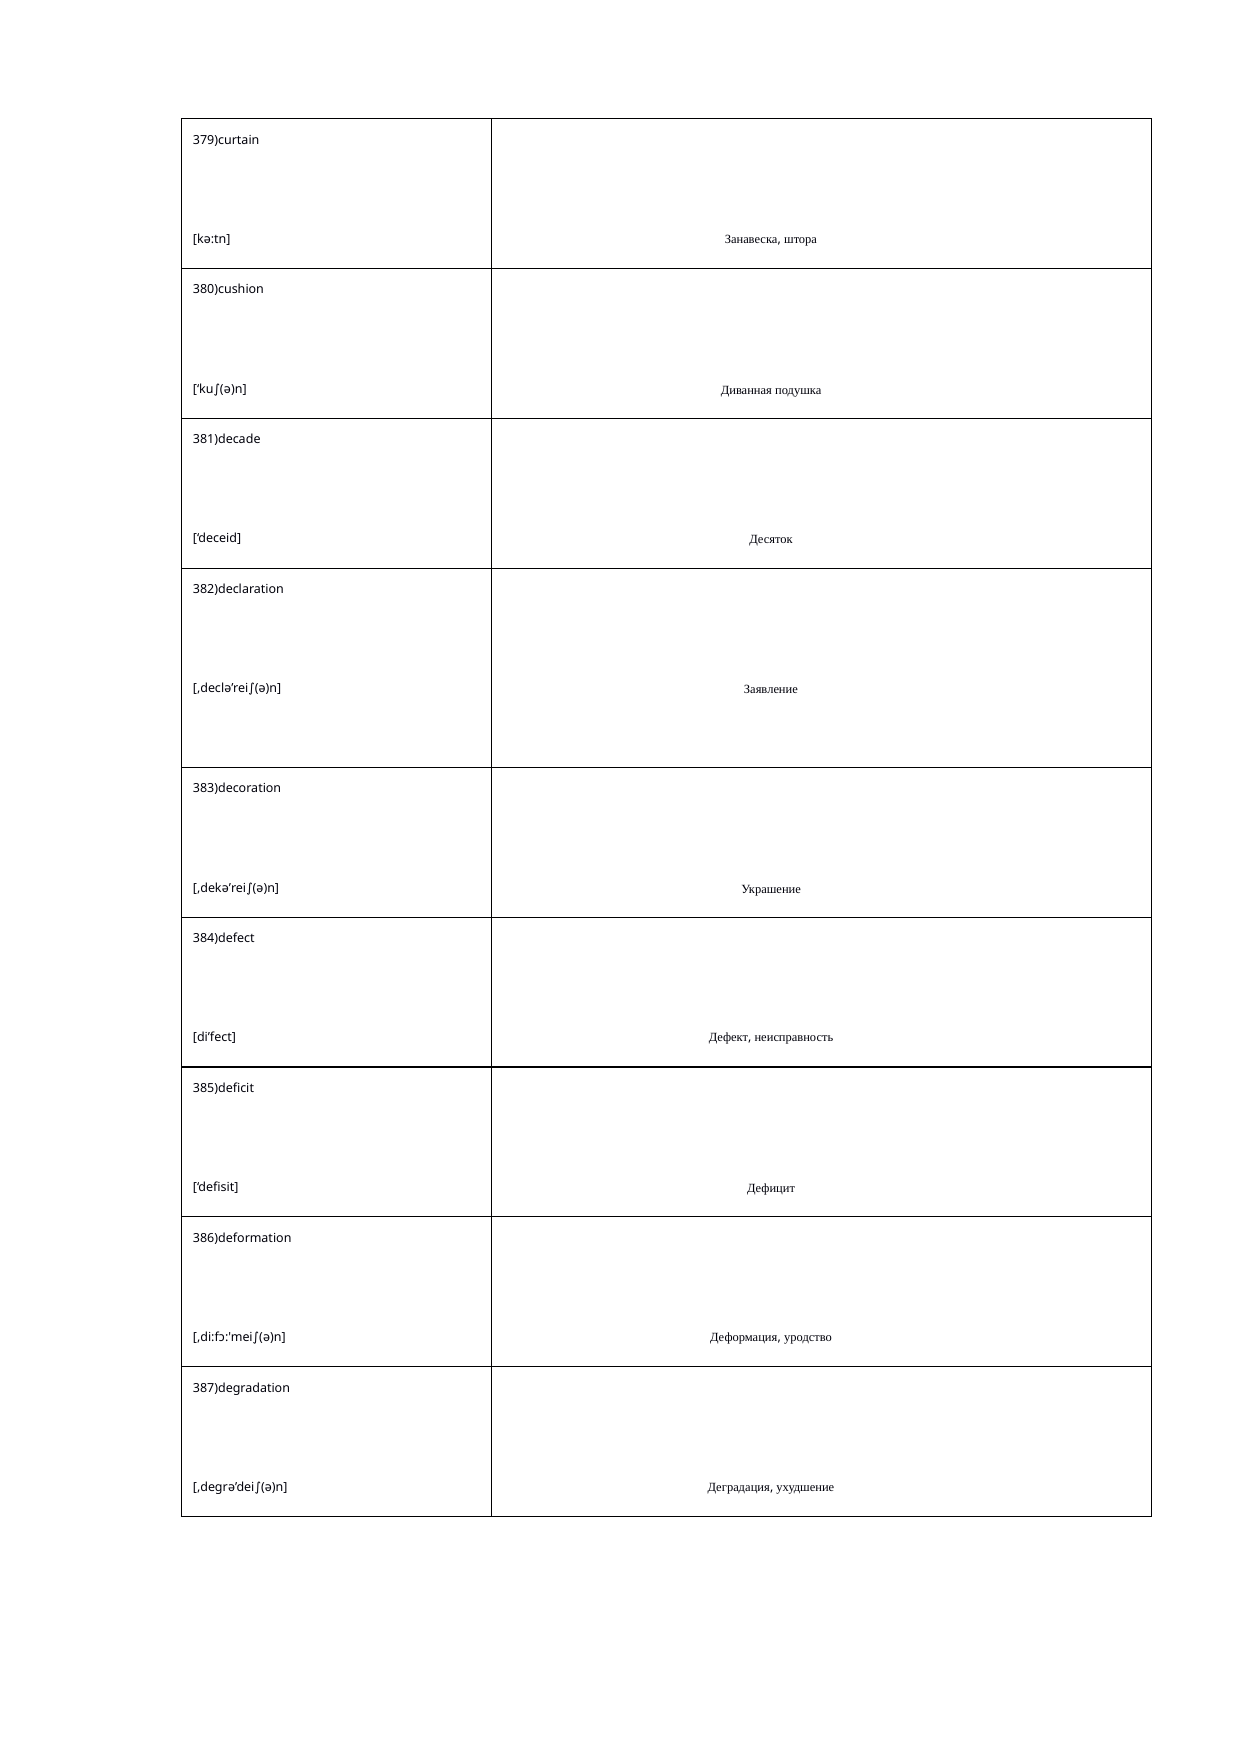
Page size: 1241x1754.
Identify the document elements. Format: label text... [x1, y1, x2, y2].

table_cell 381)decade [‘deceid] [182, 419, 491, 567]
table_cell 386)deformation [,di:fɔ:'mei∫(ə)n] [182, 1217, 491, 1366]
table_cell Дефект, неисправность [492, 918, 1151, 1066]
table_cell Деформация, уродство [492, 1217, 1151, 1366]
table_cell 384)defect [di’fect] [182, 918, 491, 1066]
table_cell Заявление [492, 569, 1151, 767]
table_cell Десяток [492, 419, 1151, 567]
table_cell 382)declaration [,declə’rei∫(ə)n] [182, 569, 491, 767]
table_cell Дефицит [492, 1068, 1151, 1216]
table_cell Украшение [492, 768, 1151, 917]
table_cell 380)cushion [‘ku∫(ə)n] [182, 269, 491, 418]
table_cell 379)curtain [kə:tn] [182, 119, 491, 268]
table_cell Деградация, ухудшение [492, 1367, 1151, 1516]
table_cell Диванная подушка [492, 269, 1151, 418]
table_cell Занавеска, штора [492, 119, 1151, 268]
table_cell 383)decoration [,dekə’rei∫(ə)n] [182, 768, 491, 917]
table_cell 385)deficit [‘defisit] [182, 1068, 491, 1216]
table_cell 387)degradation [,degrə’dei∫(ə)n] [182, 1367, 491, 1516]
